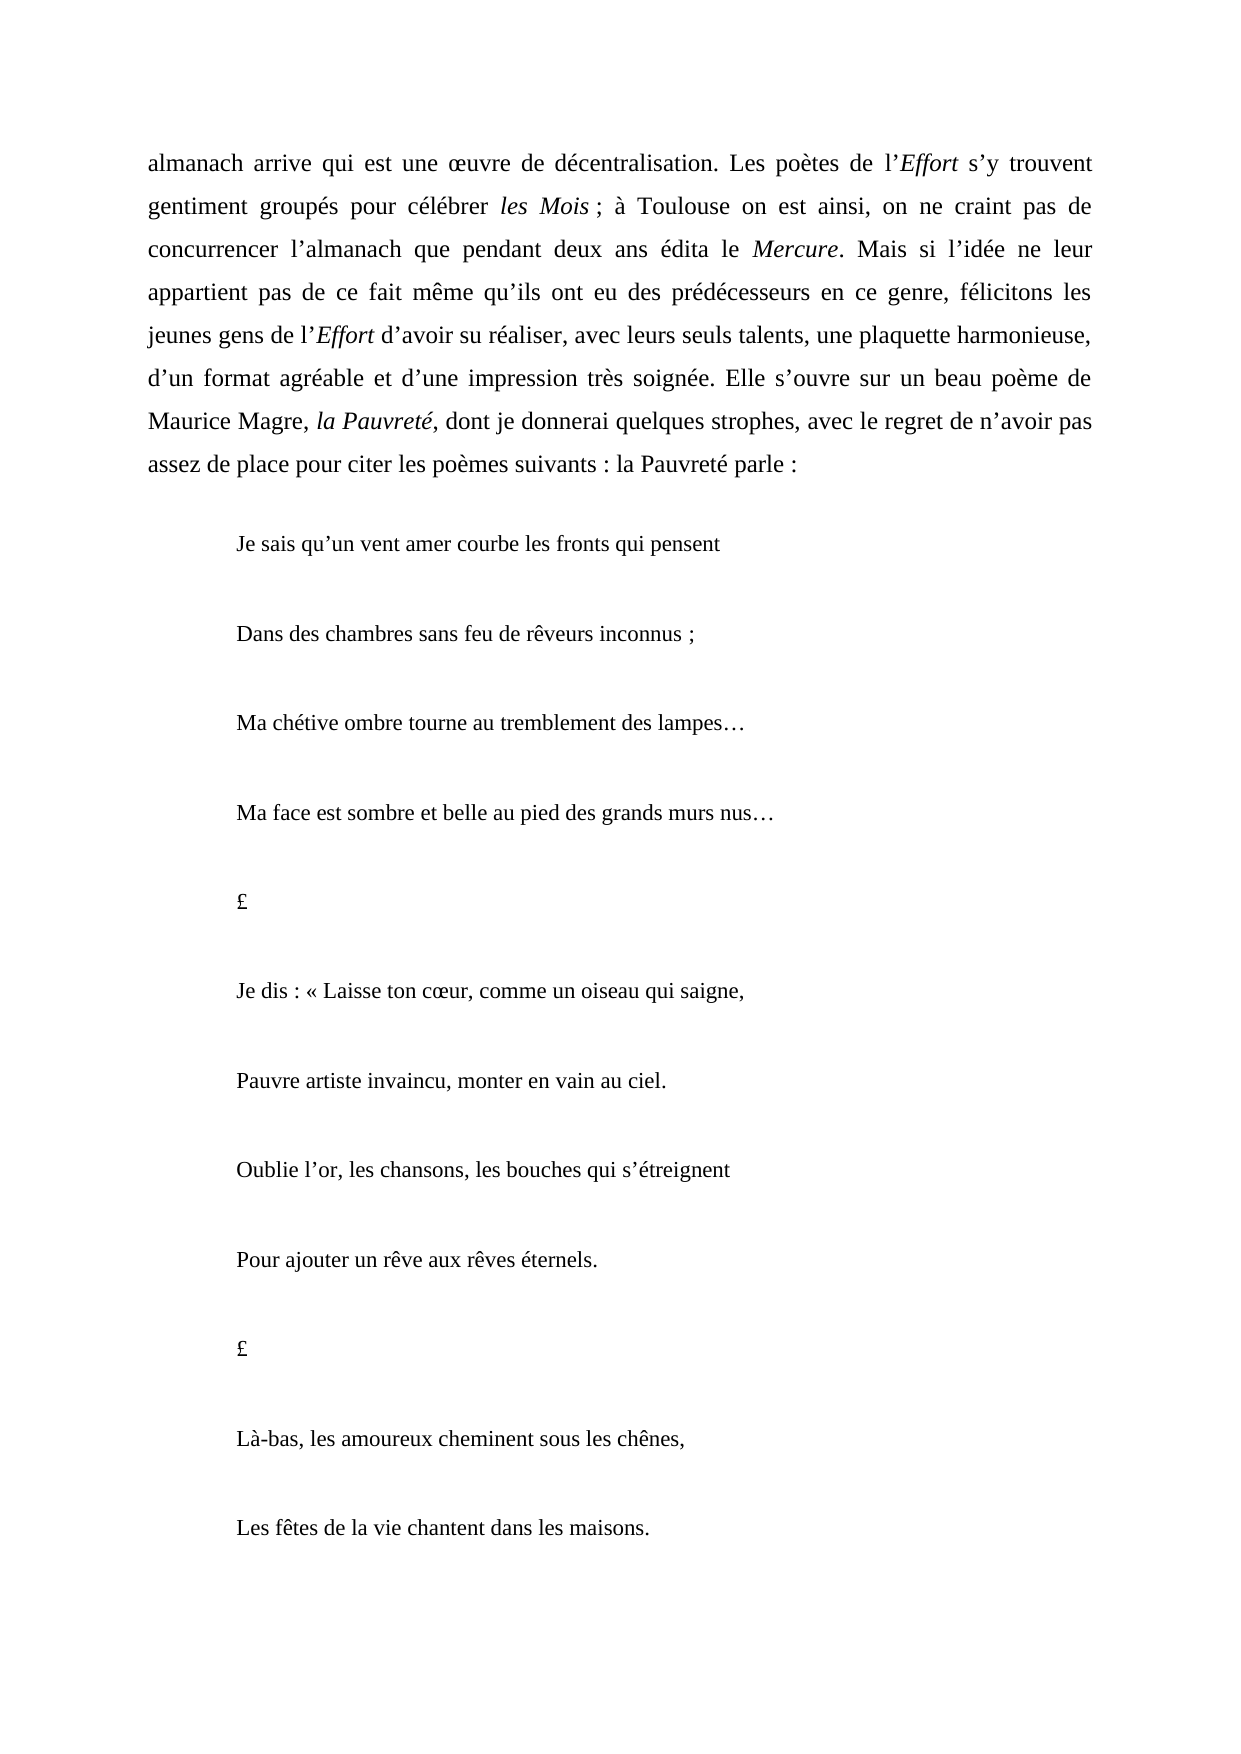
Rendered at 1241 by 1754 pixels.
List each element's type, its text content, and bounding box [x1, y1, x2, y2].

text Oublie l’or, les chansons, les bouches qui s’étreignent [236, 1156, 1093, 1183]
text £ [236, 1335, 1093, 1362]
text Pour ajouter un rêve aux rêves éternels. [236, 1246, 1093, 1272]
text Les fêtes de la vie chantent dans les maisons. [236, 1514, 1093, 1541]
text Pauvre artiste invaincu, monter en vain au ciel. [236, 1067, 1093, 1093]
text Je sais qu’un vent amer courbe les fronts qui pensent [236, 530, 1093, 556]
text Je dis : « Laisse ton cœur, comme un oiseau qui saigne, [236, 977, 1093, 1004]
text Ma chétive ombre tourne au tremblement des lampes… [236, 709, 1093, 735]
text Dans des chambres sans feu de rêveurs inconnus ; [236, 619, 1093, 646]
text Là-bas, les amoureux cheminent sous les chênes, [236, 1425, 1093, 1451]
text almanach arrive qui est une œuvre de décentralisation. Les poètes de l’Effort s’y trouvent gentiment groupés pour célébrer les Mois ; à Toulouse on est ainsi, on ne craint pas de concurrencer l’almanach que pendant deux ans édita le Mercure. Mais si l’idée ne leur appartient pas de ce fait même qu’ils ont eu des prédécesseurs en ce genre, félicitons les jeunes gens de l’Effort d’avoir su réaliser, avec leurs seuls talents, une plaquette harmonieuse, d’un format agréable et d’une impression très soignée. Elle s’ouvre sur un beau poème de Maurice Magre, la Pauvreté, dont je donnerai quelques strophes, avec le regret de n’avoir pas assez de place pour citer les poèmes suivants : la Pauvreté parle : [148, 148, 1093, 478]
text Ma face est sombre et belle au pied des grands murs nus… [236, 798, 1093, 825]
text £ [236, 888, 1093, 914]
